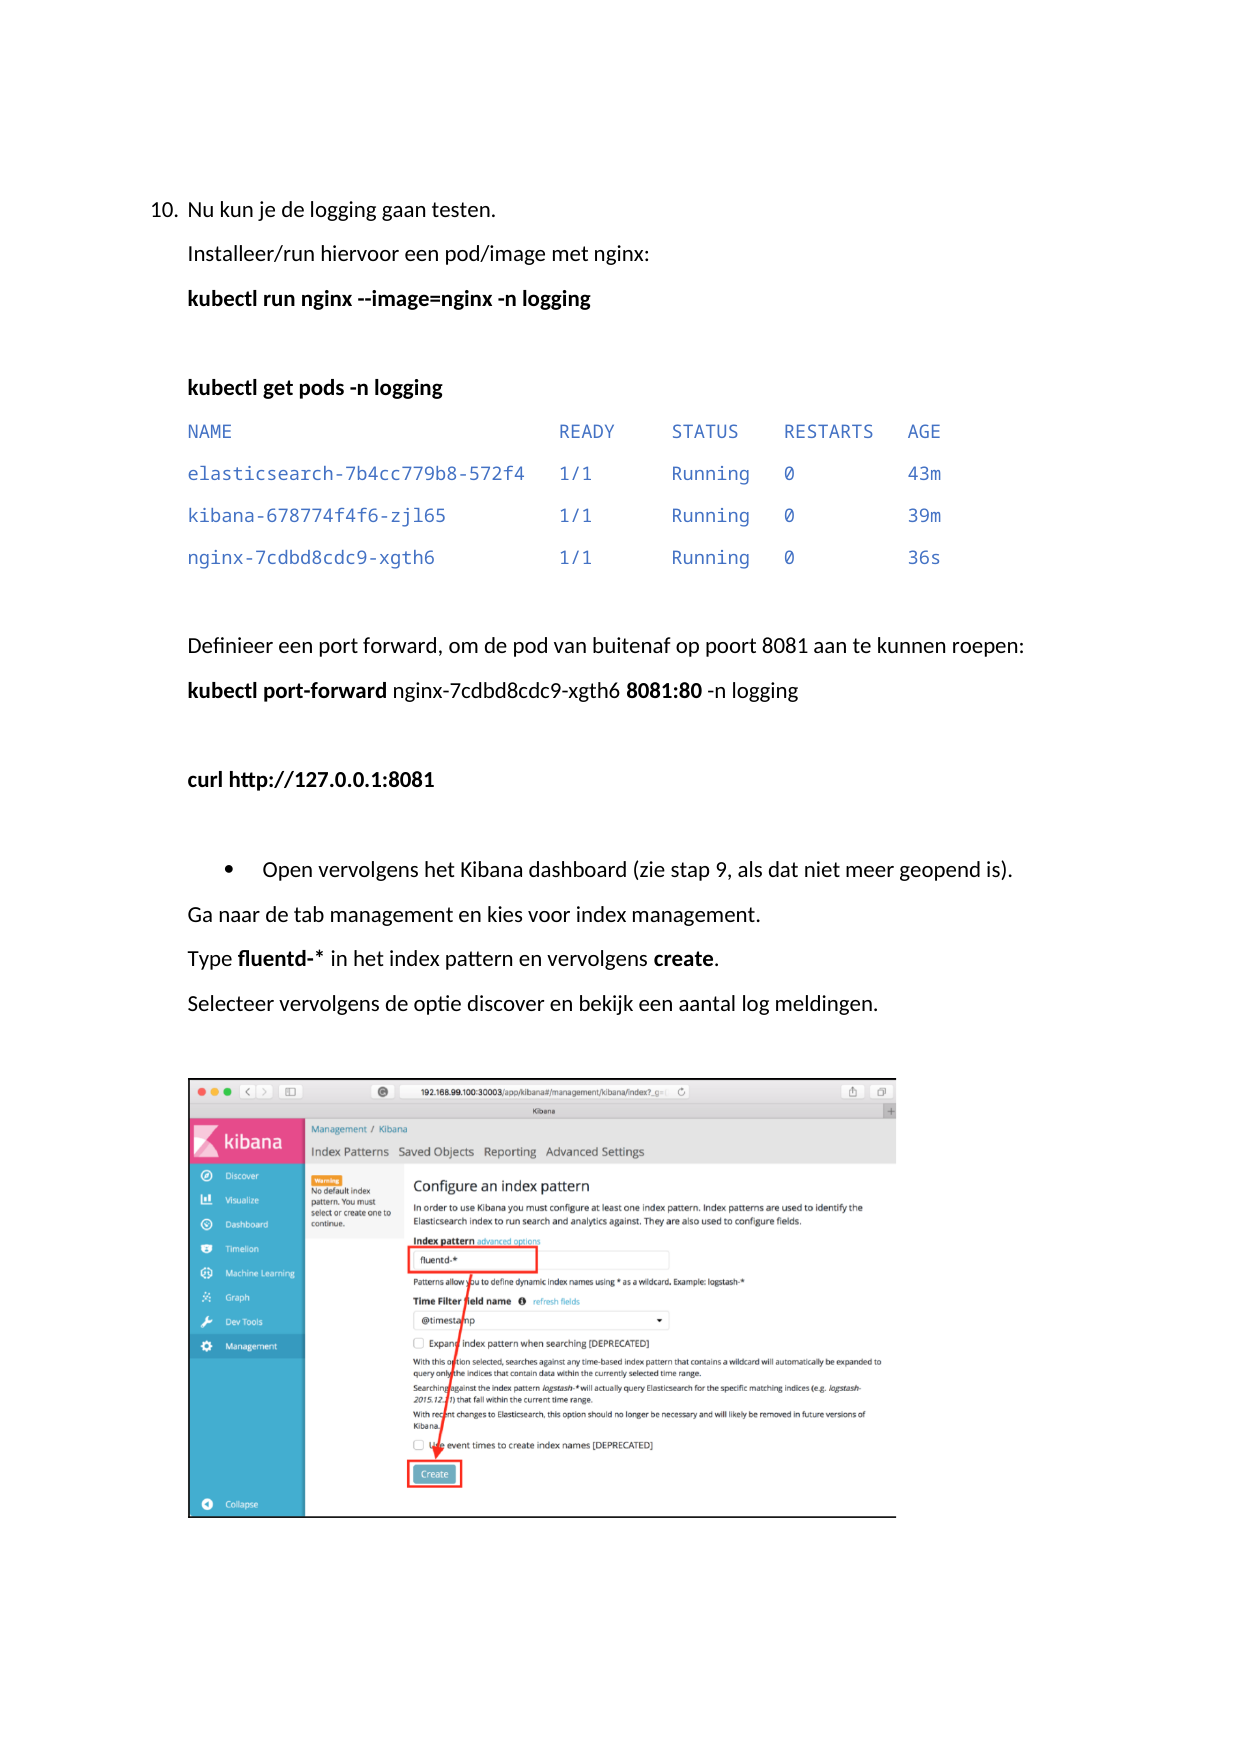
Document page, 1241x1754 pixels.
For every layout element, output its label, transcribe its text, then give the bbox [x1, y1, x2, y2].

text curl http://127.0.0.1:8081 [187, 766, 1090, 794]
list Nu kun je de logging gaan testen. [150, 195, 1090, 223]
text Type fluentd-* in het index pattern en vervolgens create. [187, 944, 1090, 972]
list Open vervolgens het Kibana dashboard (zie stap 9, als dat niet meer geopend is). [225, 855, 1090, 883]
text NAME READY STATUS RESTARTS AGE [187, 418, 1090, 444]
text kibana-678774f4f6-zjl65 1/1 Running 0 39m [187, 502, 1090, 528]
text kubectl port-forward nginx-7cdbd8cdc9-xgth6 8081:80 -n logging [187, 676, 1090, 704]
text kubectl run nginx --image=nginx -n logging [187, 284, 1090, 312]
text nginx-7cdbd8cdc9-xgth6 1/1 Running 0 36s [187, 545, 1090, 570]
text Selecteer vervolgens de optie discover en bekijk een aantal log meldingen. [187, 989, 1090, 1017]
text elasticsearch-7b4cc779b8-572f4 1/1 Running 0 43m [187, 460, 1090, 486]
text Definieer een port forward, om de pod van buitenaf op poort 8081 aan te kunnen roepen: [187, 632, 1090, 659]
text kubectl get pods -n logging [187, 373, 1090, 401]
text Ga naar de tab management en kies voor index management. [187, 900, 1090, 928]
text Installeer/run hiervoor een pod/image met nginx: [187, 239, 1090, 267]
